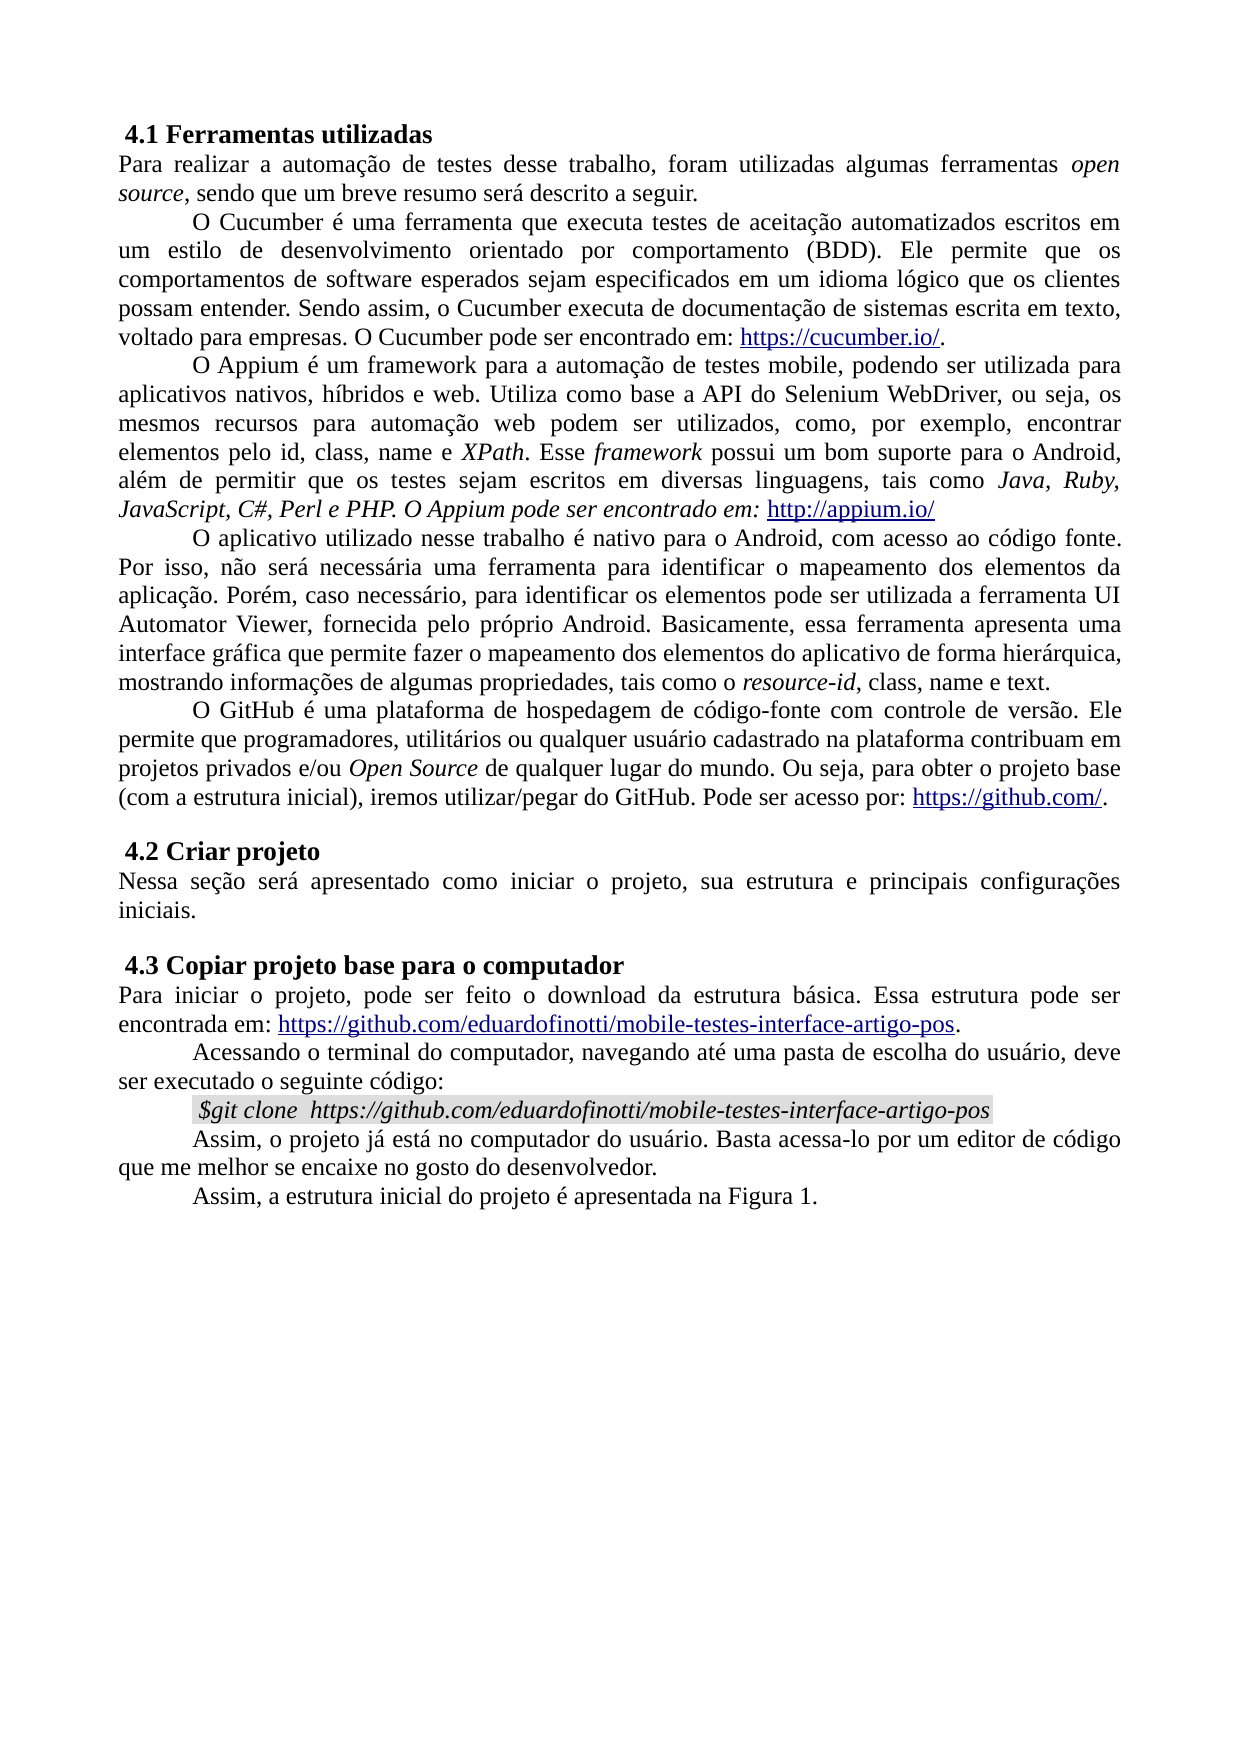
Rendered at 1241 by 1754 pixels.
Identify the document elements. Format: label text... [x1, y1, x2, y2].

text Assim, o projeto já está no computador do usuário. Basta acessa-lo por um editor de código que me melhor se encaixe no gosto do desenvolvedor. [118, 1124, 1122, 1181]
text O aplicativo utilizado nesse trabalho é nativo para o Android, com acesso ao código fonte. Por isso, não será necessária uma ferramenta para identificar o mapeamento dos elementos da aplicação. Porém, caso necessário, para identificar os elementos pode ser utilizada a ferramenta UI Automator Viewer, fornecida pelo próprio Android. Basicamente, essa ferramenta apresenta uma interface gráfica que permite fazer o mapeamento dos elementos do aplicativo de forma hierárquica, mostrando informações de algumas propriedades, tais como o resource-id, class, name e text. [118, 523, 1122, 696]
title Ferramentas utilizadas [118, 118, 1119, 149]
text Assim, a estrutura inicial do projeto é apresentada na Figura 1. [118, 1181, 1122, 1210]
text $git clone https://github.com/eduardofinotti/mobile-testes-interface-artigo-pos [118, 1095, 1122, 1124]
text Acessando o terminal do computador, navegando até uma pasta de escolha do usuário, deve ser executado o seguinte código: [118, 1037, 1122, 1095]
text Para iniciar o projeto, pode ser feito o download da estrutura básica. Essa estrutura pode ser encontrada em: https://github.com/eduardofinotti/mobile-testes-interface-artigo-pos. [118, 980, 1122, 1037]
text Nessa seção será apresentado como iniciar o projeto, sua estrutura e principais configurações iniciais. [118, 866, 1122, 924]
text Para realizar a automação de testes desse trabalho, foram utilizadas algumas ferramentas open source, sendo que um breve resumo será descrito a seguir. [118, 149, 1122, 207]
title Copiar projeto base para o computador [118, 949, 1119, 980]
text O Cucumber é uma ferramenta que executa testes de aceitação automatizados escritos em um estilo de desenvolvimento orientado por comportamento (BDD). Ele permite que os comportamentos de software esperados sejam especificados em um idioma lógico que os clientes possam entender. Sendo assim, o Cucumber executa de documentação de sistemas escrita em texto, voltado para empresas. O Cucumber pode ser encontrado em: https://cucumber.io/. [118, 207, 1122, 351]
text O GitHub é uma plataforma de hospedagem de código-fonte com controle de versão. Ele permite que programadores, utilitários ou qualquer usuário cadastrado na plataforma contribuam em projetos privados e/ou Open Source de qualquer lugar do mundo. Ou seja, para obter o projeto base (com a estrutura inicial), iremos utilizar/pegar do GitHub. Pode ser acesso por: https://github.com/. [118, 696, 1122, 811]
title Criar projeto [118, 835, 1119, 866]
text O Appium é um framework para a automação de testes mobile, podendo ser utilizada para aplicativos nativos, híbridos e web. Utiliza como base a API do Selenium WebDriver, ou seja, os mesmos recursos para automação web podem ser utilizados, como, por exemplo, encontrar elementos pelo id, class, name e XPath. Esse framework possui um bom suporte para o Android, além de permitir que os testes sejam escritos em diversas linguagens, tais como Java, Ruby, JavaScript, C#, Perl e PHP. O Appium pode ser encontrado em: http://appium.io/ [118, 351, 1122, 523]
